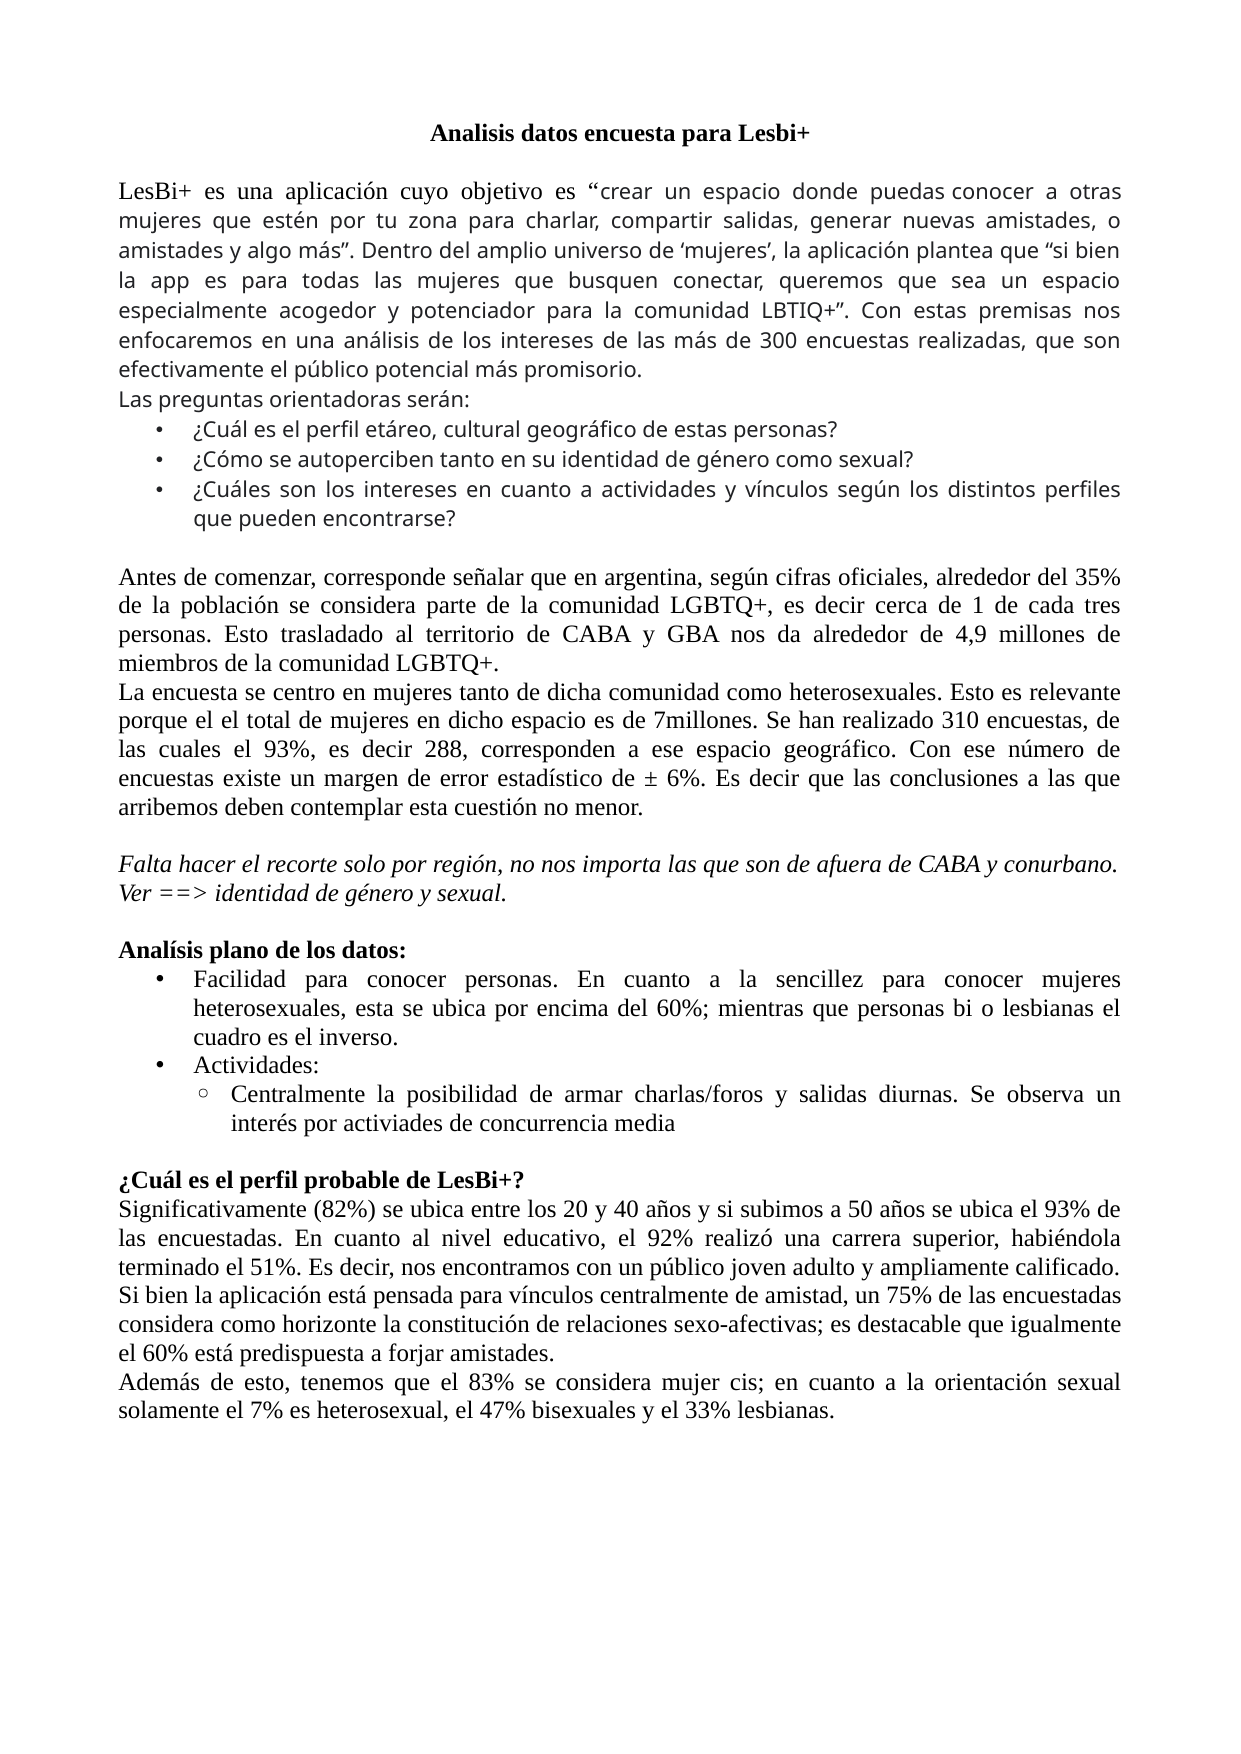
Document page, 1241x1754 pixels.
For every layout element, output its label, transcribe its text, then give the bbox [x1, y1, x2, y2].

list Actividades: [156, 1051, 1122, 1079]
text Antes de comenzar, corresponde señalar que en argentina, según cifras oficiales, alrededor del 35% de la población se considera parte de la comunidad LGBTQ+, es decir cerca de 1 de cada tres personas. Esto trasladado al territorio de CABA y GBA nos da alrededor de 4,9 millones de miembros de la comunidad LGBTQ+. [118, 562, 1122, 677]
list ¿Cuál es el perfil etáreo, cultural geográfico de estas personas? [156, 414, 1122, 444]
list Facilidad para conocer personas. En cuanto a la sencillez para conocer mujeres heterosexuales, esta se ubica por encima del 60%; mientras que personas bi o lesbianas el cuadro es el inverso. [156, 964, 1122, 1051]
text Las preguntas orientadoras serán: [118, 384, 1122, 414]
text ¿Cuál es el perfil probable de LesBi+? [118, 1166, 1122, 1194]
text LesBi+ es una aplicación cuyo objetivo es “crear un espacio donde puedas conocer a otras mujeres que estén por tu zona para charlar, compartir salidas, generar nuevas amistades, o amistades y algo más”. Dentro del amplio universo de ‘mujeres’, la aplicación plantea que “si bien la app es para todas las mujeres que busquen conectar, queremos que sea un espacio especialmente acogedor y potenciador para la comunidad LBTIQ+”. Con estas premisas nos enfocaremos en una análisis de los intereses de las más de 300 encuestas realizadas, que son efectivamente el público potencial más promisorio. [118, 176, 1122, 384]
text Analisis datos encuesta para Lesbi+ [118, 118, 1122, 147]
text Significativamente (82%) se ubica entre los 20 y 40 años y si subimos a 50 años se ubica el 93% de las encuestadas. En cuanto al nivel educativo, el 92% realizó una carrera superior, habiéndola terminado el 51%. Es decir, nos encontramos con un público joven adulto y ampliamente calificado. [118, 1194, 1122, 1281]
text Falta hacer el recorte solo por región, no nos importa las que son de afuera de CABA y conurbano. Ver ==> identidad de género y sexual. [118, 849, 1122, 907]
list ¿Cuáles son los intereses en cuanto a actividades y vínculos según los distintos perfiles que pueden encontrarse? [156, 473, 1122, 533]
list ¿Cómo se autoperciben tanto en su identidad de género como sexual? [156, 444, 1122, 473]
text Si bien la aplicación está pensada para vínculos centralmente de amistad, un 75% de las encuestadas considera como horizonte la constitución de relaciones sexo-afectivas; es destacable que igualmente el 60% está predispuesta a forjar amistades. [118, 1281, 1122, 1367]
list Centralmente la posibilidad de armar charlas/foros y salidas diurnas. Se observa un interés por activiades de concurrencia media [193, 1079, 1122, 1137]
text Analísis plano de los datos: [118, 936, 1122, 964]
text Además de esto, tenemos que el 83% se considera mujer cis; en cuanto a la orientación sexual solamente el 7% es heterosexual, el 47% bisexuales y el 33% lesbianas. [118, 1367, 1122, 1424]
text La encuesta se centro en mujeres tanto de dicha comunidad como heterosexuales. Esto es relevante porque el el total de mujeres en dicho espacio es de 7millones. Se han realizado 310 encuestas, de las cuales el 93%, es decir 288, corresponden a ese espacio geográfico. Con ese número de encuestas existe un margen de error estadístico de ± 6%. Es decir que las conclusiones a las que arribemos deben contemplar esta cuestión no menor. [118, 677, 1122, 821]
